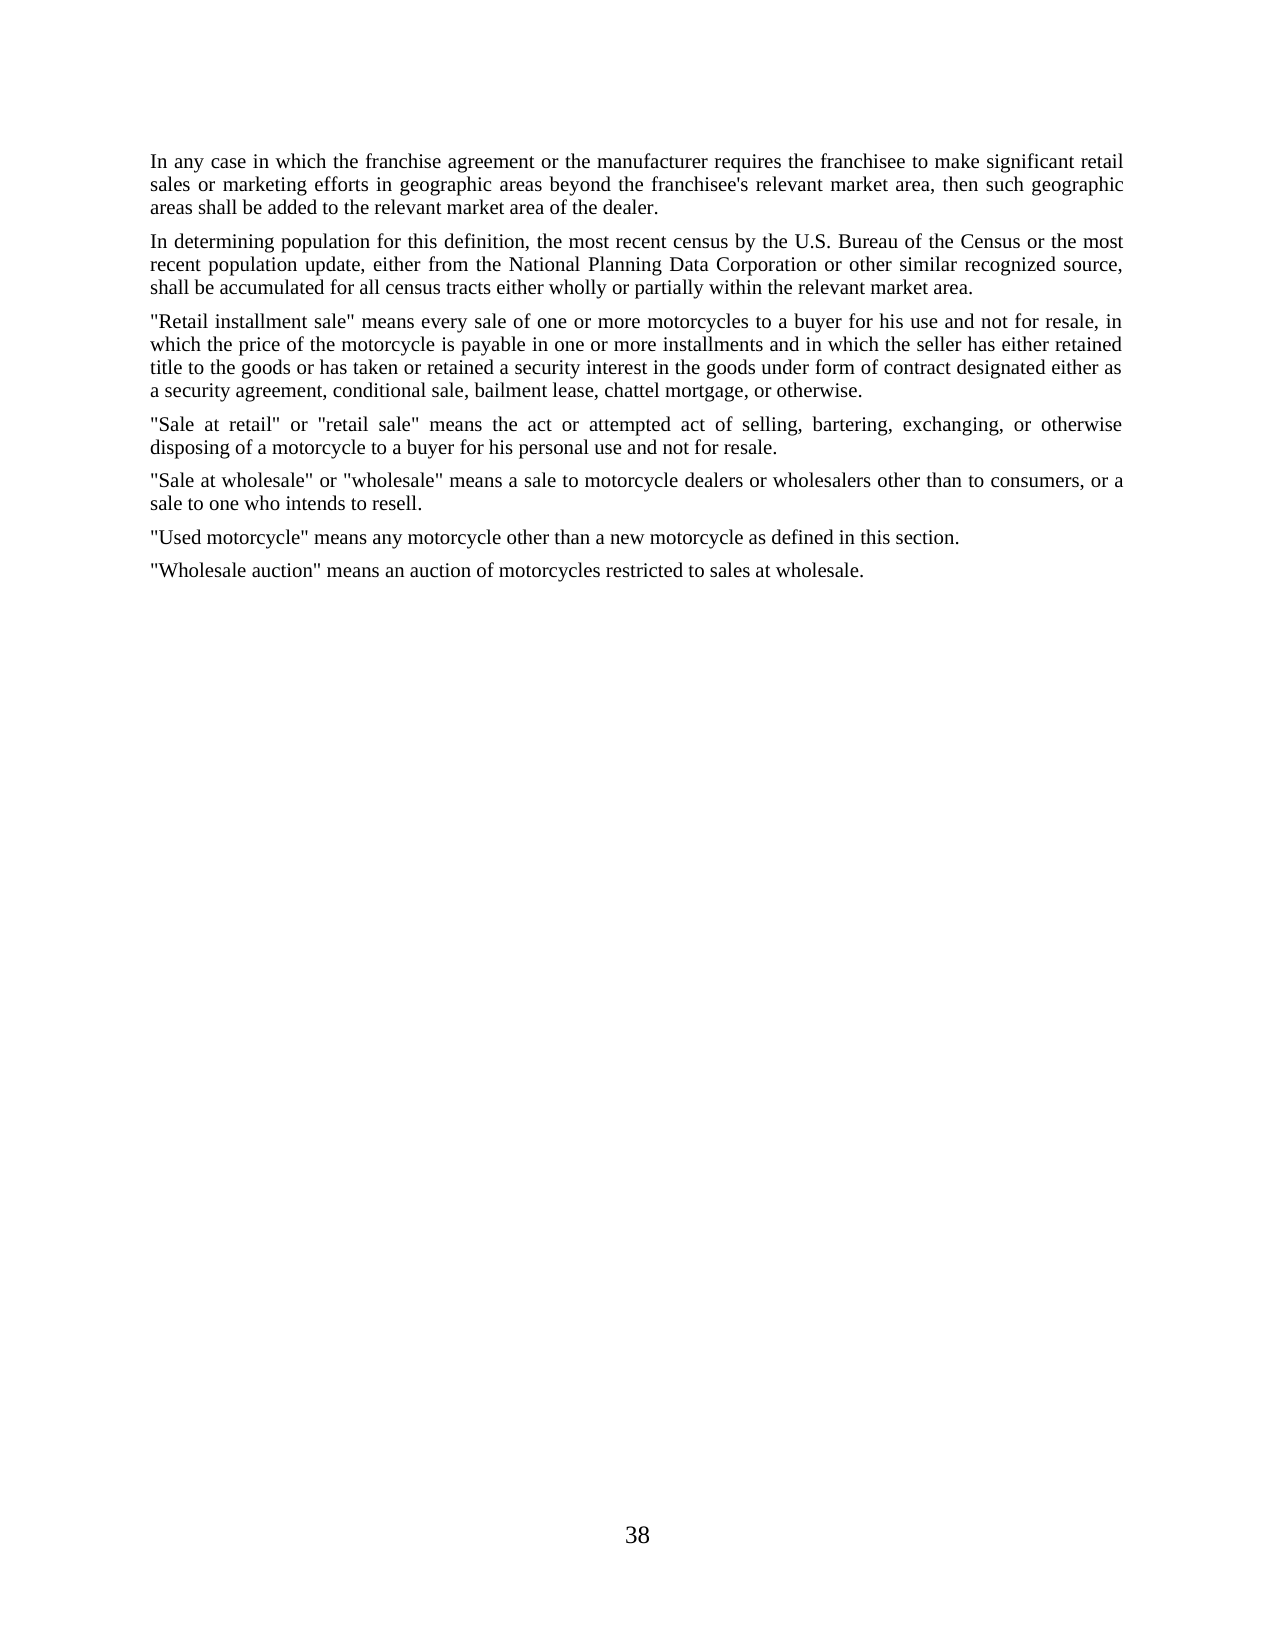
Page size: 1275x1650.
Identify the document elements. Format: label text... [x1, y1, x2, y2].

text In any case in which the franchise agreement or the manufacturer requires the franchisee to make significant retail sales or marketing efforts in geographic areas beyond the franchisee's relevant market area, then such geographic areas shall be added to the relevant market area of the dealer. [150, 150, 1125, 219]
text "Wholesale auction" means an auction of motorcycles restricted to sales at wholesale. [150, 559, 1125, 582]
text In determining population for this definition, the most recent census by the U.S. Bureau of the Census or the most recent population update, either from the National Planning Data Corporation or other similar recognized source, shall be accumulated for all census tracts either wholly or partially within the relevant market area. [150, 230, 1125, 299]
text "Sale at wholesale" or "wholesale" means a sale to motorcycle dealers or wholesalers other than to consumers, or a sale to one who intends to resell. [150, 469, 1125, 515]
text "Sale at retail" or "retail sale" means the act or attempted act of selling, bartering, exchanging, or otherwise disposing of a motorcycle to a buyer for his personal use and not for resale. [150, 412, 1125, 459]
text "Retail installment sale" means every sale of one or more motorcycles to a buyer for his use and not for resale, in which the price of the motorcycle is payable in one or more installments and in which the seller has either retained title to the goods or has taken or retained a security interest in the goods under form of contract designated either as a security agreement, conditional sale, bailment lease, chattel mortgage, or otherwise. [150, 309, 1125, 402]
text "Used motorcycle" means any motorcycle other than a new motorcycle as defined in this section. [150, 526, 1125, 549]
